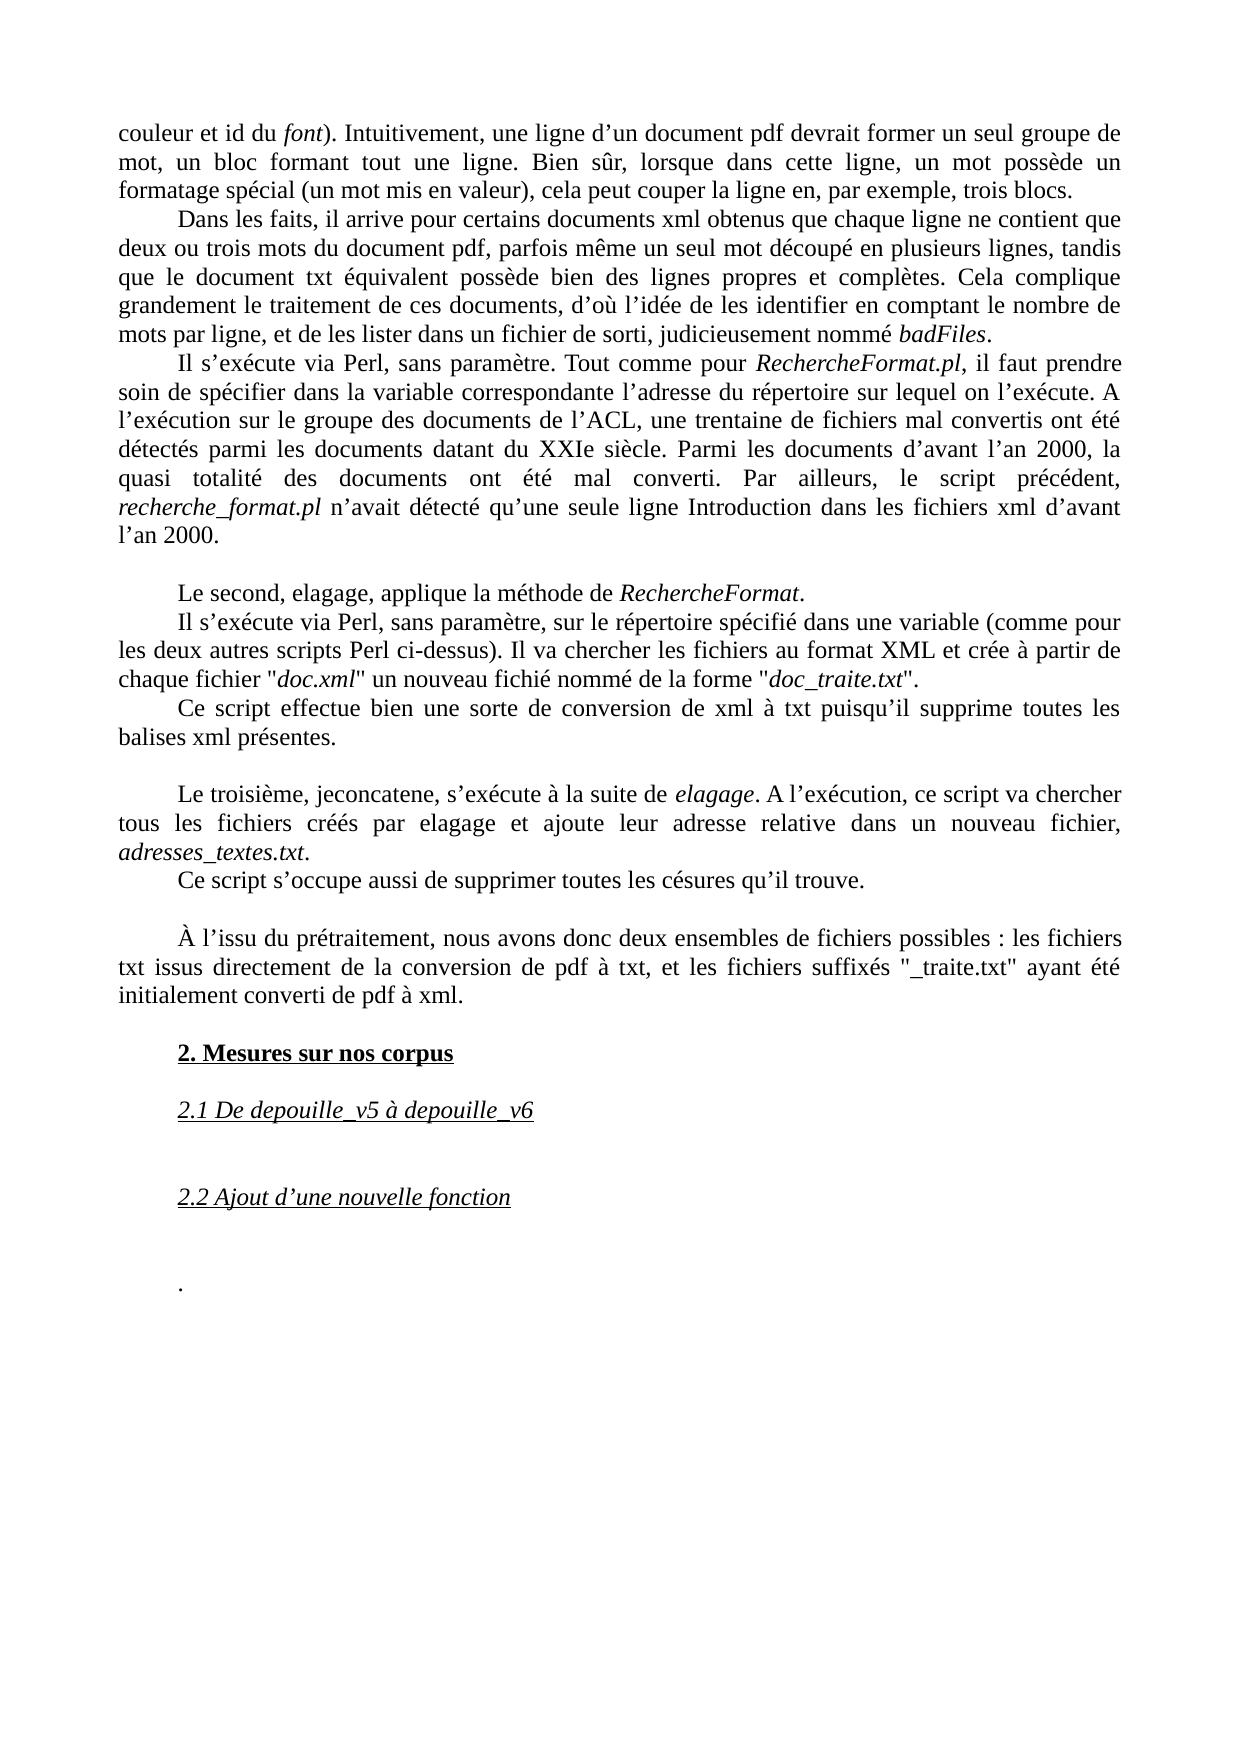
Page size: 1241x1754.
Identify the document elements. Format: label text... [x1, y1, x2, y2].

text Ce script s’occupe aussi de supprimer toutes les césures qu’il trouve. [118, 866, 1122, 894]
text Ce script effectue bien une sorte de conversion de xml à txt puisqu’il supprime toutes les balises xml présentes. [118, 693, 1122, 751]
text À l’issu du prétraitement, nous avons donc deux ensembles de fichiers possibles : les fichiers txt issus directement de la conversion de pdf à txt, et les fichiers suffixés "_traite.txt" ayant été initialement converti de pdf à xml. [118, 923, 1122, 1009]
text Il s’exécute via Perl, sans paramètre. Tout comme pour RechercheFormat.pl, il faut prendre soin de spécifier dans la variable correspondante l’adresse du répertoire sur lequel on l’exécute. A l’exécution sur le groupe des documents de l’ACL, une trentaine de fichiers mal convertis ont été détectés parmi les documents datant du XXIe siècle. Parmi les documents d’avant l’an 2000, la quasi totalité des documents ont été mal converti. Par ailleurs, le script précédent, recherche_format.pl n’avait détecté qu’une seule ligne Introduction dans les fichiers xml d’avant l’an 2000. [118, 348, 1122, 549]
text Le second, elagage, applique la méthode de RechercheFormat. [118, 578, 1122, 607]
text Il s’exécute via Perl, sans paramètre, sur le répertoire spécifié dans une variable (comme pour les deux autres scripts Perl ci-dessus). Il va chercher les fichiers au format XML et crée à partir de chaque fichier "doc.xml" un nouveau fichié nommé de la forme "doc_traite.txt". [118, 607, 1122, 693]
text Le troisième, jeconcatene, s’exécute à la suite de elagage. A l’exécution, ce script va chercher tous les fichiers créés par elagage et ajoute leur adresse relative dans un nouveau fichier, adresses_textes.txt. [118, 779, 1122, 866]
text . [118, 1268, 1122, 1297]
text 2.1 De depouille_v5 à depouille_v6 [118, 1096, 1122, 1124]
text couleur et id du font). Intuitivement, une ligne d’un document pdf devrait former un seul groupe de mot, un bloc formant tout une ligne. Bien sûr, lorsque dans cette ligne, un mot possède un formatage spécial (un mot mis en valeur), cela peut couper la ligne en, par exemple, trois blocs. [118, 118, 1122, 204]
text 2.2 Ajout d’une nouvelle fonction [118, 1182, 1122, 1211]
text 2. Mesures sur nos corpus [118, 1038, 1122, 1067]
text Dans les faits, il arrive pour certains documents xml obtenus que chaque ligne ne contient que deux ou trois mots du document pdf, parfois même un seul mot découpé en plusieurs lignes, tandis que le document txt équivalent possède bien des lignes propres et complètes. Cela complique grandement le traitement de ces documents, d’où l’idée de les identifier en comptant le nombre de mots par ligne, et de les lister dans un fichier de sorti, judicieusement nommé badFiles. [118, 204, 1122, 348]
